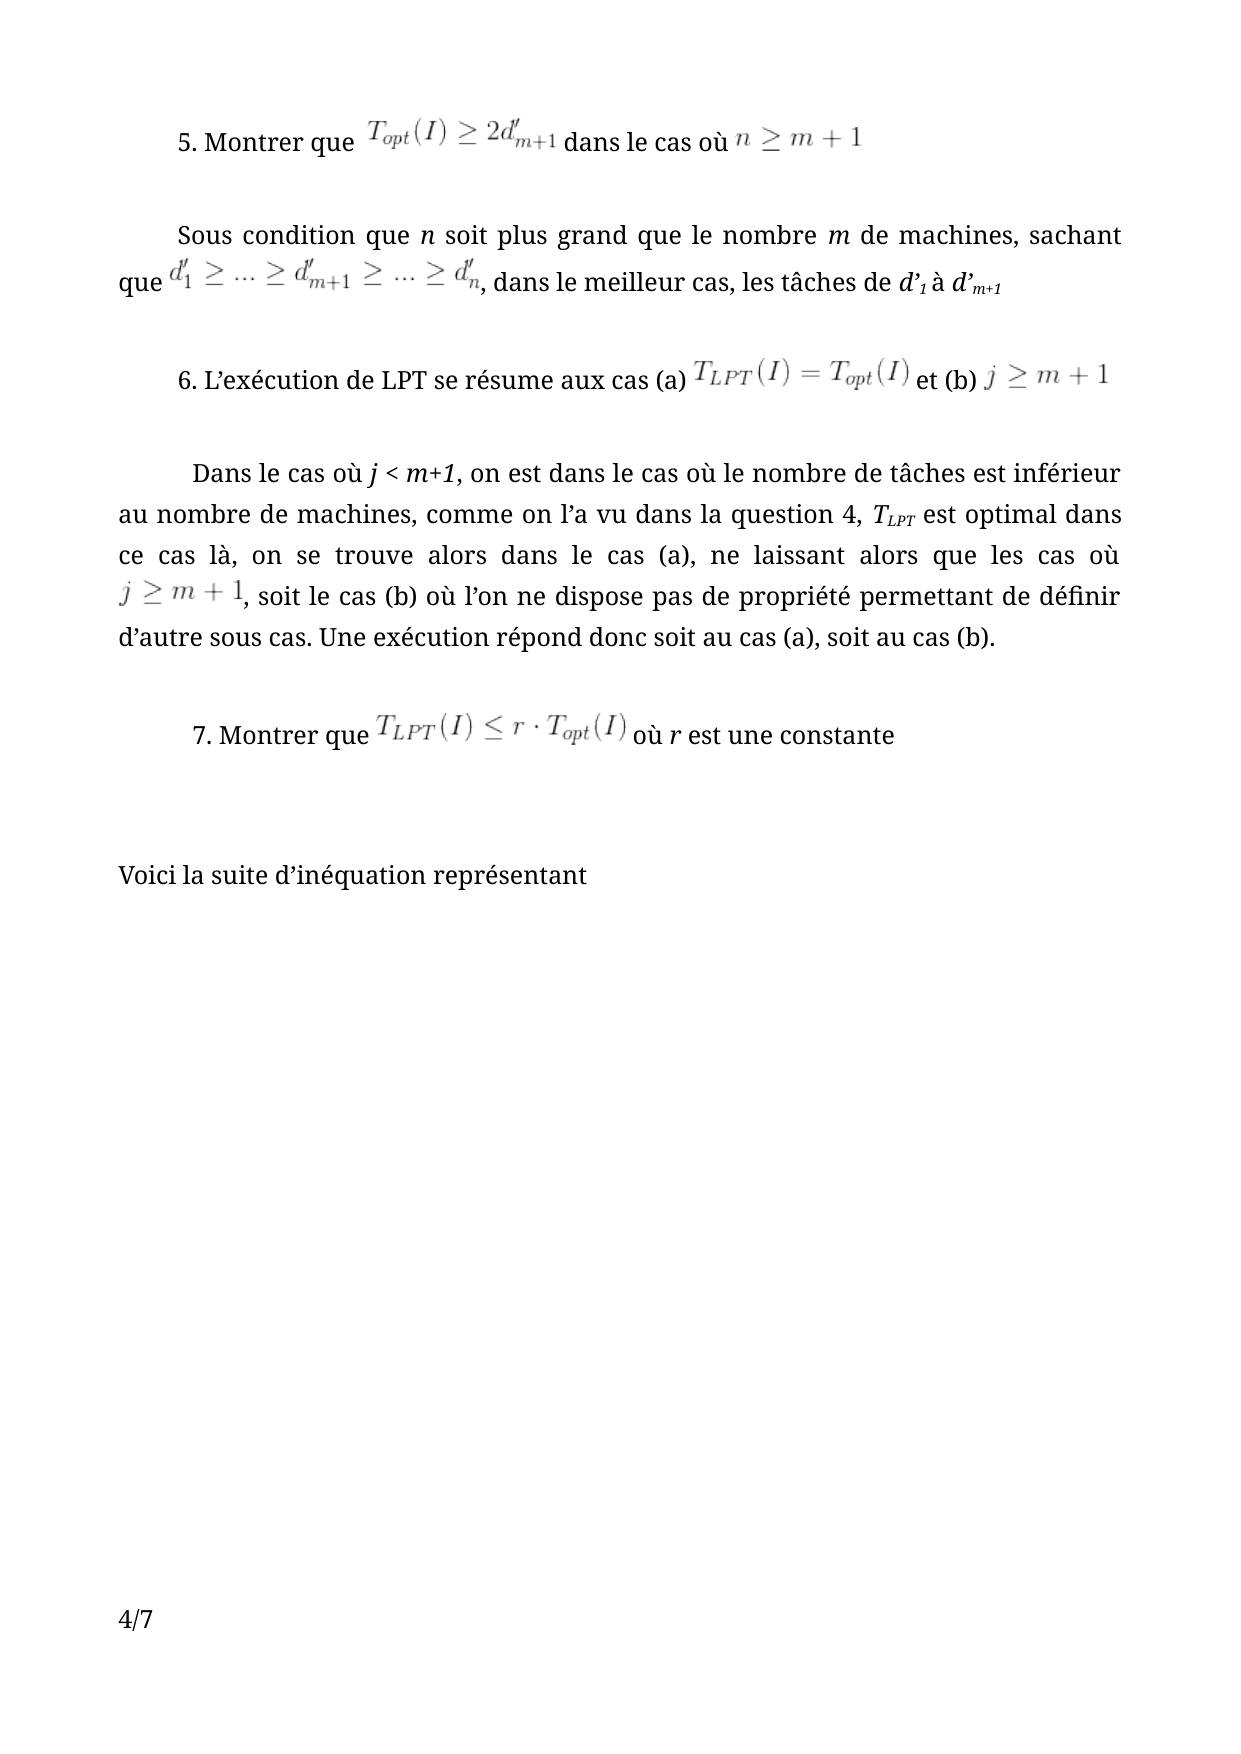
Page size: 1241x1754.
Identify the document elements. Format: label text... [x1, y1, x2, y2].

picture [735, 127, 862, 151]
text Dans le cas où j < m+1, on est dans le cas où le nombre de tâches est inférieur au nombre de machines, comme on l’a vu dans la question 4, TLPT est optimal dans ce cas là, on se trouve alors dans le cas (a), ne laissant alors que les cas où , soit le cas (b) où l’on ne dispose pas de propriété permettant de définir d’autre sous cas. Une exécution répond donc soit au cas (a), soit au cas (b). [118, 456, 1122, 653]
text Sous condition que n soit plus grand que le nombre m de machines, sachant que , dans le meilleur cas, les tâches de d’1 à d’m+1 [118, 218, 1122, 299]
picture [118, 580, 244, 606]
picture [693, 358, 909, 390]
picture [169, 258, 480, 292]
text 5. Montrer que dans le cas où [118, 118, 1122, 158]
picture [376, 713, 627, 745]
text 6. L’exécution de LPT se résume aux cas (a) et (b) [118, 358, 1122, 397]
text Voici la suite d’inéquation représentant [118, 858, 1122, 892]
picture [983, 364, 1109, 390]
picture [367, 118, 557, 151]
text 7. Montrer que où r est une constante [118, 713, 1122, 752]
